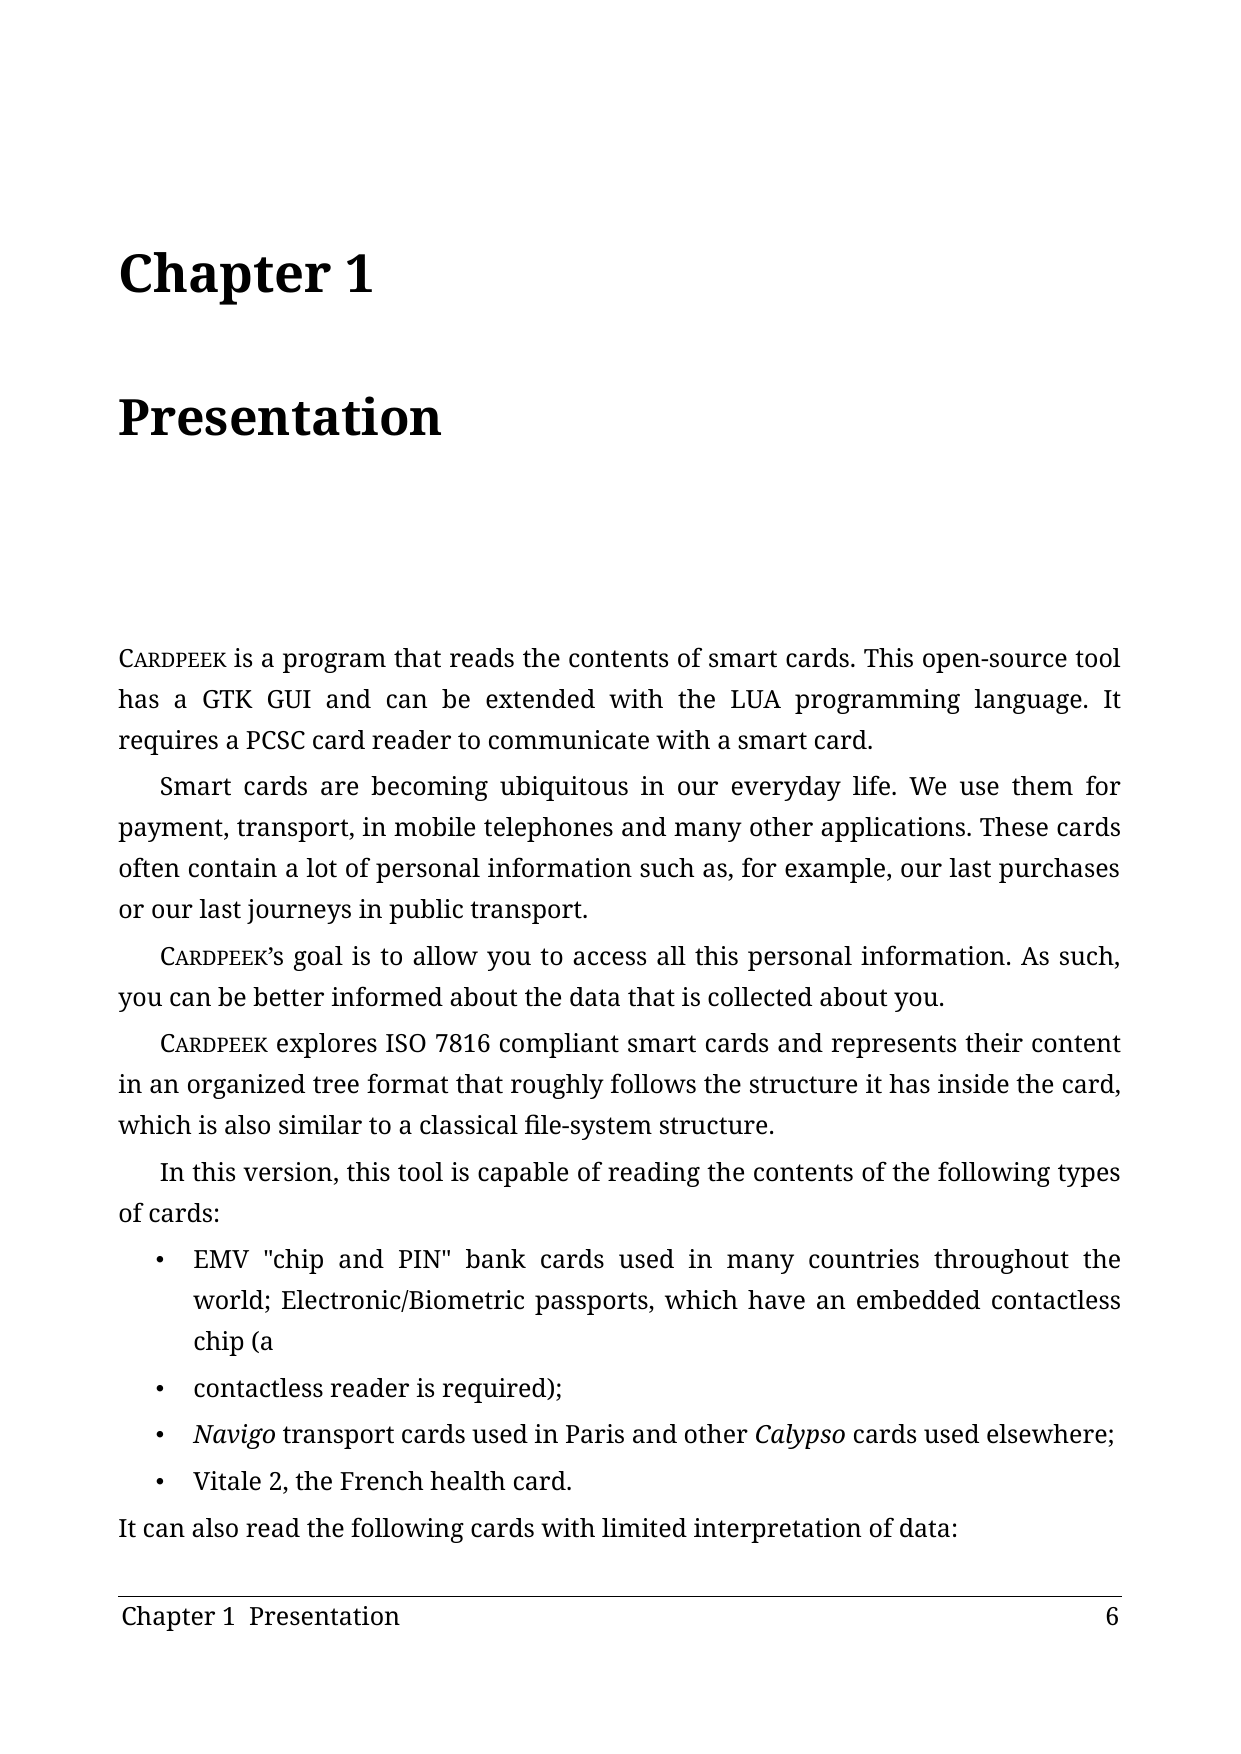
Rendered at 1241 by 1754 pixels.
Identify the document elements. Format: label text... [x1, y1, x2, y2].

subtitle Presentation [118, 236, 1122, 451]
text Cardpeek’s goal is to allow you to access all this personal information. As such, you can be better informed about the data that is collected about you. [118, 938, 1122, 1013]
text Cardpeek is a program that reads the contents of smart cards. This open-source tool has a GTK GUI and can be extended with the LUA programming language. It requires a PCSC card reader to communicate with a smart card. [118, 641, 1122, 756]
text Smart cards are becoming ubiquitous in our everyday life. We use them for payment, transport, in mobile telephones and many other applications. These cards often contain a lot of personal information such as, for example, our last purchases or our last journeys in public transport. [118, 769, 1122, 926]
list contactless reader is required); [156, 1370, 1122, 1404]
list Vitale 2, the French health card. [156, 1464, 1122, 1498]
text In this version, this tool is capable of reading the contents of the following types of cards: [118, 1154, 1122, 1229]
list It can also read the following cards with limited interpretation of data: [81, 1511, 1122, 1545]
text Cardpeek explores ISO 7816 compliant smart cards and represents their content in an organized tree format that roughly follows the structure it has inside the card, which is also similar to a classical file-system structure. [118, 1026, 1122, 1142]
list EMV "chip and PIN" bank cards used in many countries throughout the world; Electronic/Biometric passports, which have an embedded contactless chip (a [156, 1242, 1122, 1358]
list Navigo transport cards used in Paris and other Calypso cards used elsewhere; [156, 1417, 1122, 1451]
